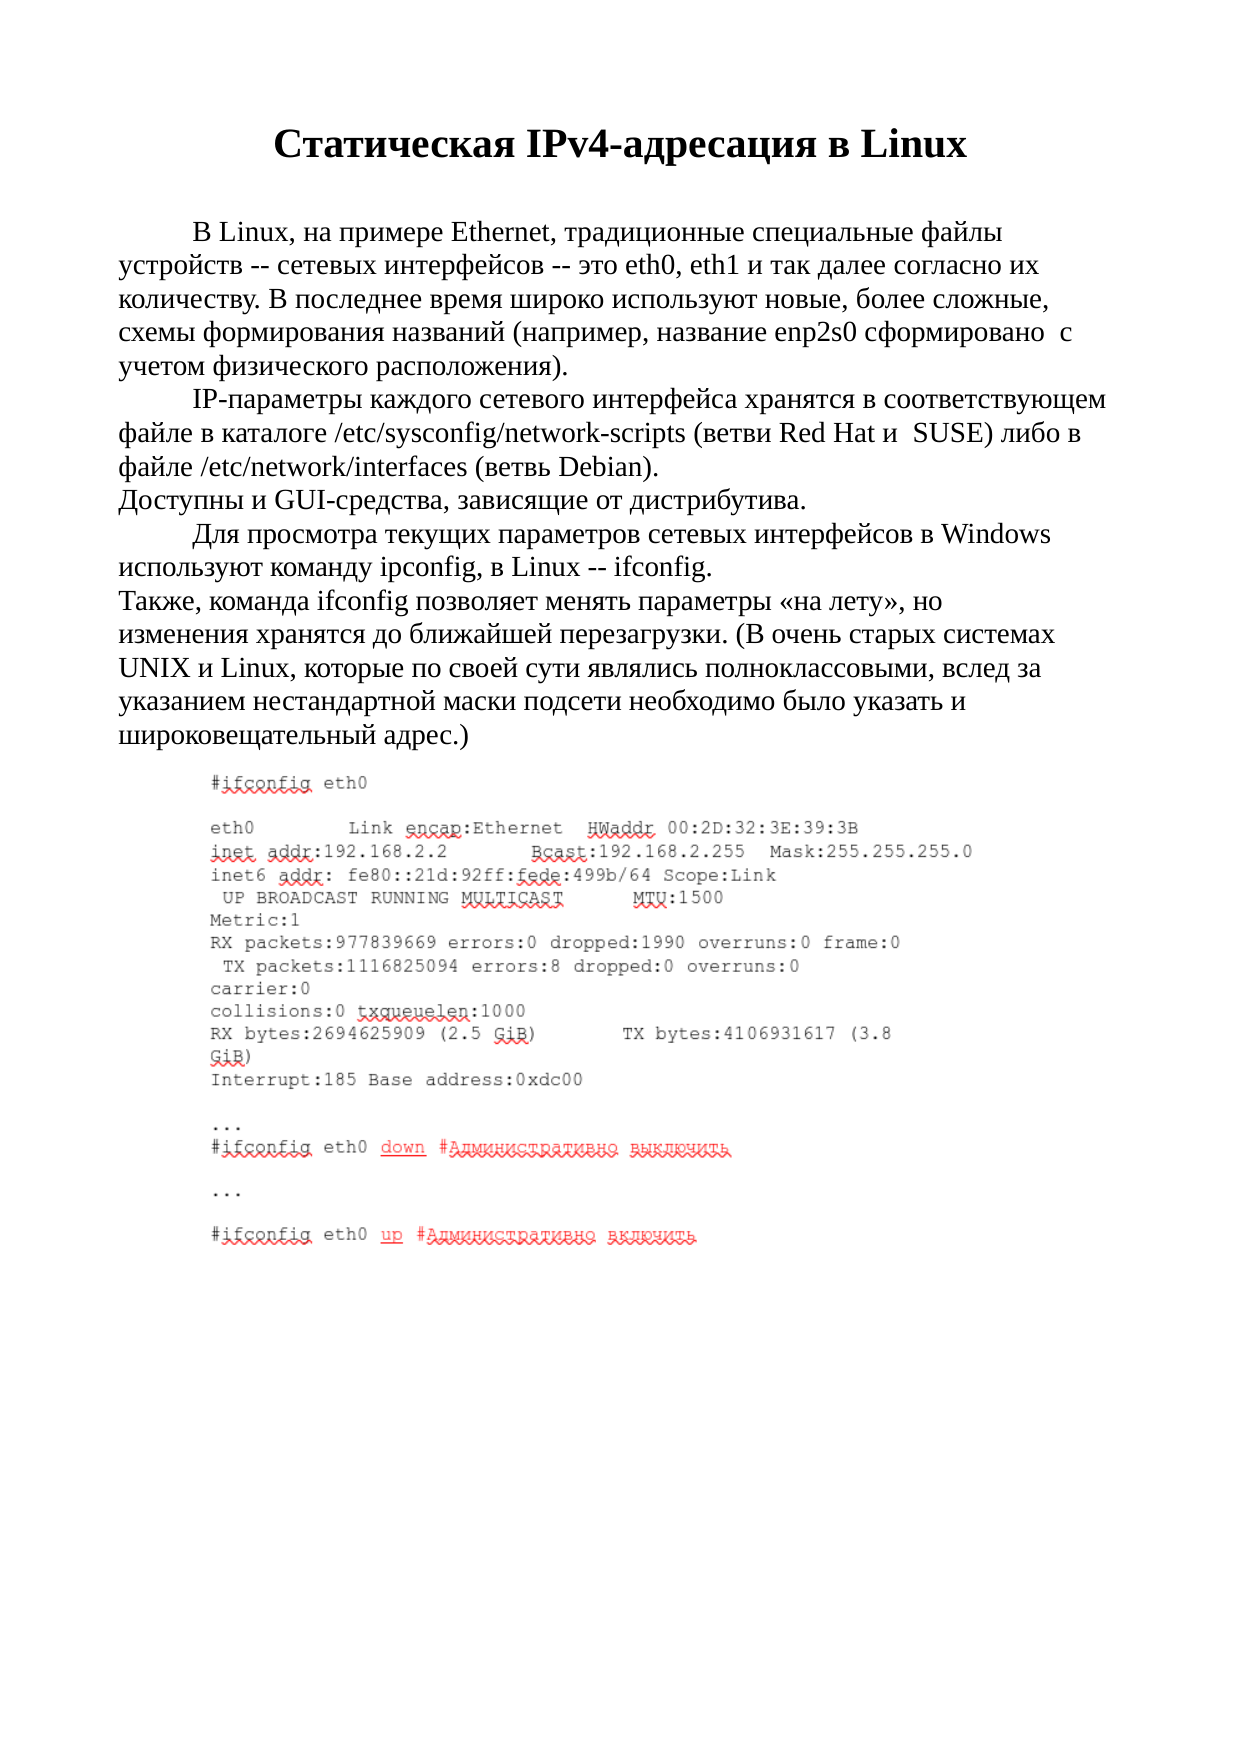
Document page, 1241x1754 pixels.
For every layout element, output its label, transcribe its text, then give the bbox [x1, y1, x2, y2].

text Также, команда ifconfig позволяет менять параметры «на лету», но [118, 583, 1122, 616]
text Статическая IPv4-адресация в Linux [118, 118, 1122, 166]
text В Linux, на примере Ethernet, традиционные специальные файлы устройств -- сетевых интерфейсов -- это eth0, eth1 и так далее согласно их количеству. В последнее время широко используют новые, более сложные, схемы формирования названий (например, название enp2s0 сформировано с учетом физического расположения). [118, 214, 1122, 382]
text Для просмотра текущих параметров сетевых интерфейсов в Windows [118, 516, 1122, 549]
picture [199, 760, 998, 1306]
text Доступны и GUI-средства, зависящие от дистрибутива. [118, 482, 1122, 516]
text изменения хранятся до ближайшей перезагрузки. (В очень старых системах UNIX и Linux, которые по своей сути являлись полноклассовыми, вслед за указанием нестандартной маски подсети необходимо было указать и широковещательный адрес.) [118, 616, 1122, 751]
text IP-параметры каждого сетевого интерфейса хранятся в соответствующем файле в каталоге /etc/sysconfig/network-scripts (ветви Red Hat и SUSE) либо в файле /etc/network/interfaces (ветвь Debian). [118, 382, 1122, 482]
text используют команду ipconfig, в Linux -- ifconfig. [118, 549, 1122, 583]
